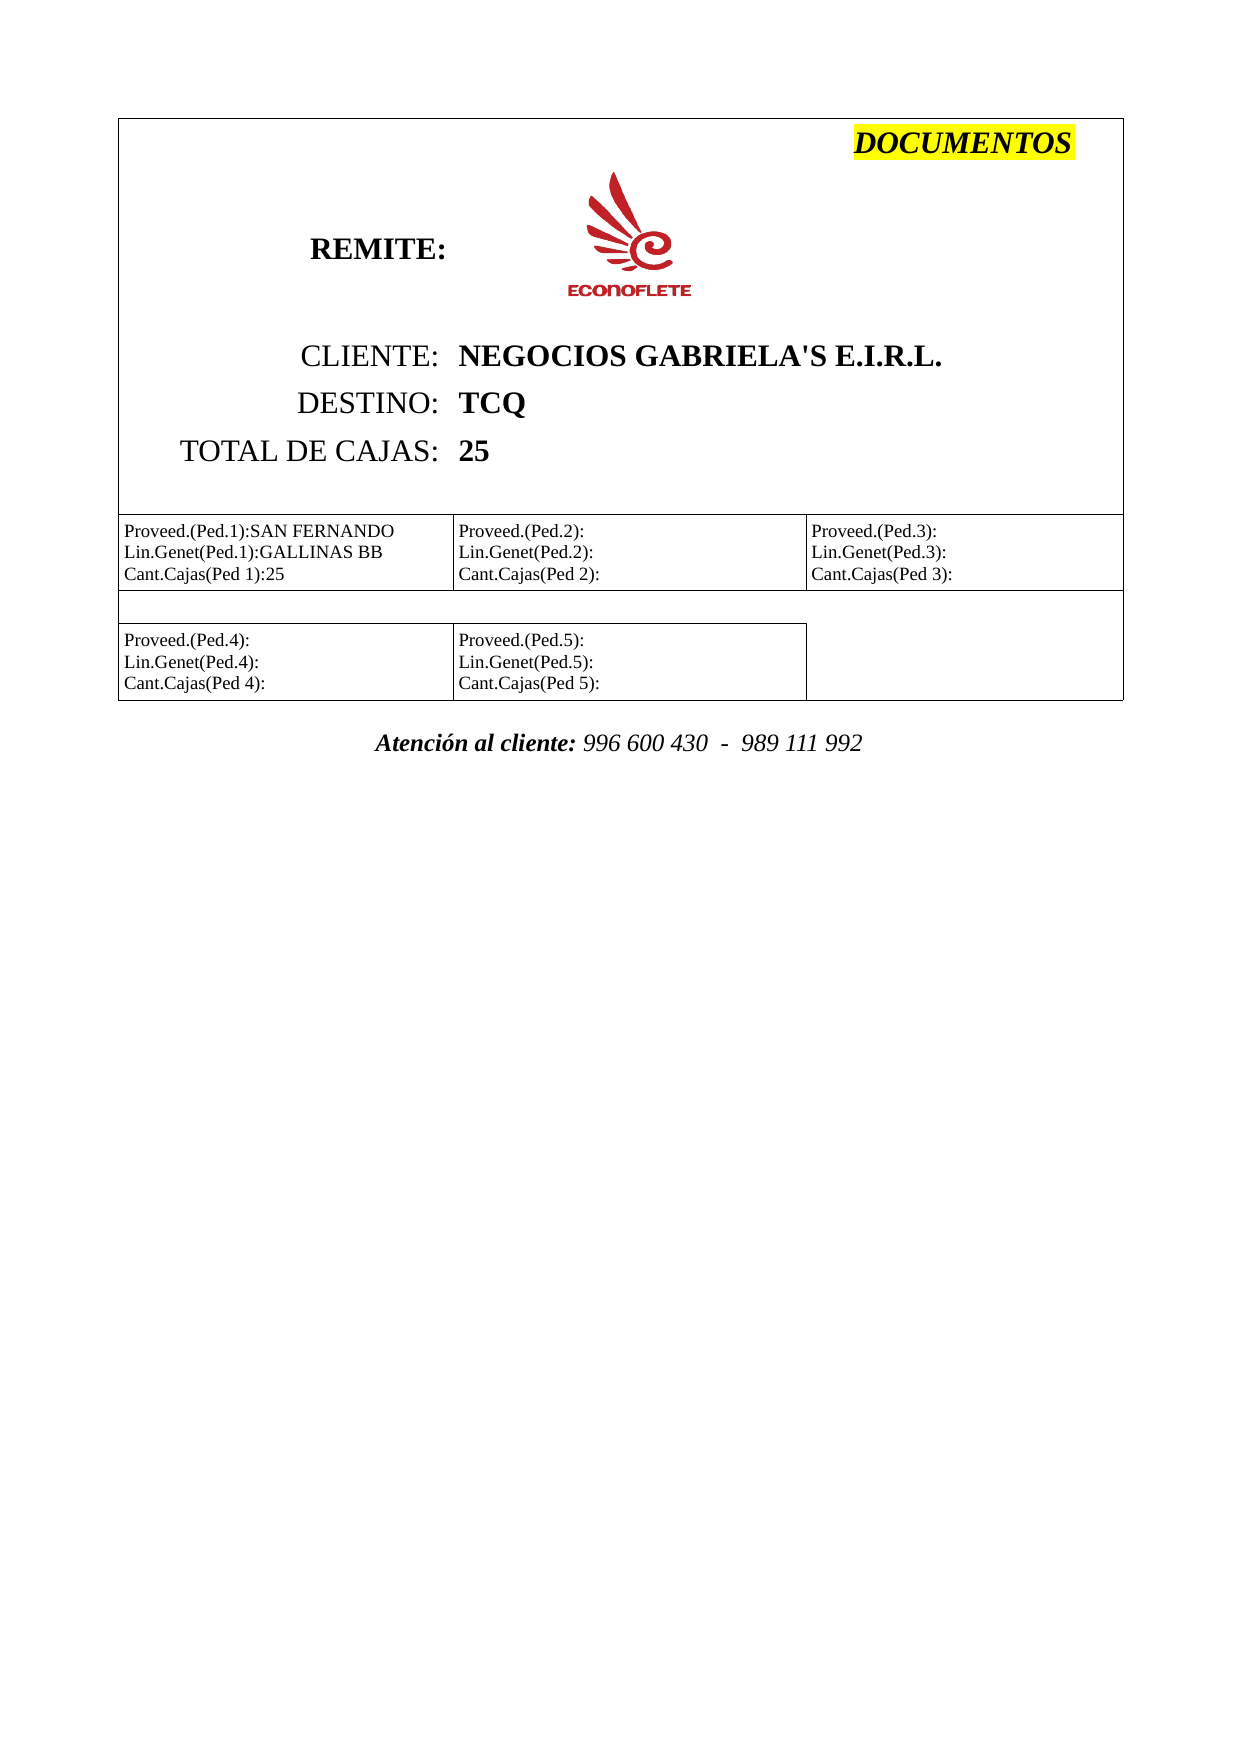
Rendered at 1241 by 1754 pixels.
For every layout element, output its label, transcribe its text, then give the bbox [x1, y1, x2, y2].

table_cell [453, 166, 806, 332]
table_cell [453, 474, 806, 514]
table_cell Proveed.(Ped.5): Lin.Genet(Ped.5): Cant.Cajas(Ped 5): [454, 624, 806, 699]
table_cell Proveed.(Ped.4): Lin.Genet(Ped.4): Cant.Cajas(Ped 4): [119, 624, 453, 699]
table_cell Proveed.(Ped.1):SAN FERNANDO Lin.Genet(Ped.1):GALLINAS BB Cant.Cajas(Ped 1):25 [119, 515, 453, 590]
text Atención al cliente: 996 600 430 - 989 111 992 [118, 728, 1122, 757]
table_cell CLIENTE: [119, 332, 453, 379]
table_cell [806, 166, 1123, 332]
table_cell 25 [453, 426, 1123, 474]
table_cell NEGOCIOS GABRIELA'S E.I.R.L. [453, 332, 1123, 379]
table_cell [806, 591, 1123, 623]
table_cell Proveed.(Ped.3): Lin.Genet(Ped.3): Cant.Cajas(Ped 3): [807, 515, 1123, 590]
table_cell TCQ [453, 379, 806, 426]
table_cell [119, 591, 453, 623]
table_cell [807, 623, 1123, 699]
table_cell TOTAL DE CAJAS: [119, 426, 453, 474]
table_cell Proveed.(Ped.2): Lin.Genet(Ped.2): Cant.Cajas(Ped 2): [454, 515, 806, 590]
picture [552, 171, 707, 297]
table_cell [453, 591, 806, 623]
table_header [453, 119, 806, 166]
table_cell [806, 379, 1123, 426]
table_header [119, 119, 453, 166]
table_cell REMITE: [119, 166, 453, 332]
table_cell DESTINO: [119, 379, 453, 426]
table_cell [806, 474, 1123, 514]
table_cell [119, 474, 453, 514]
table_header DOCUMENTOS [806, 119, 1123, 166]
